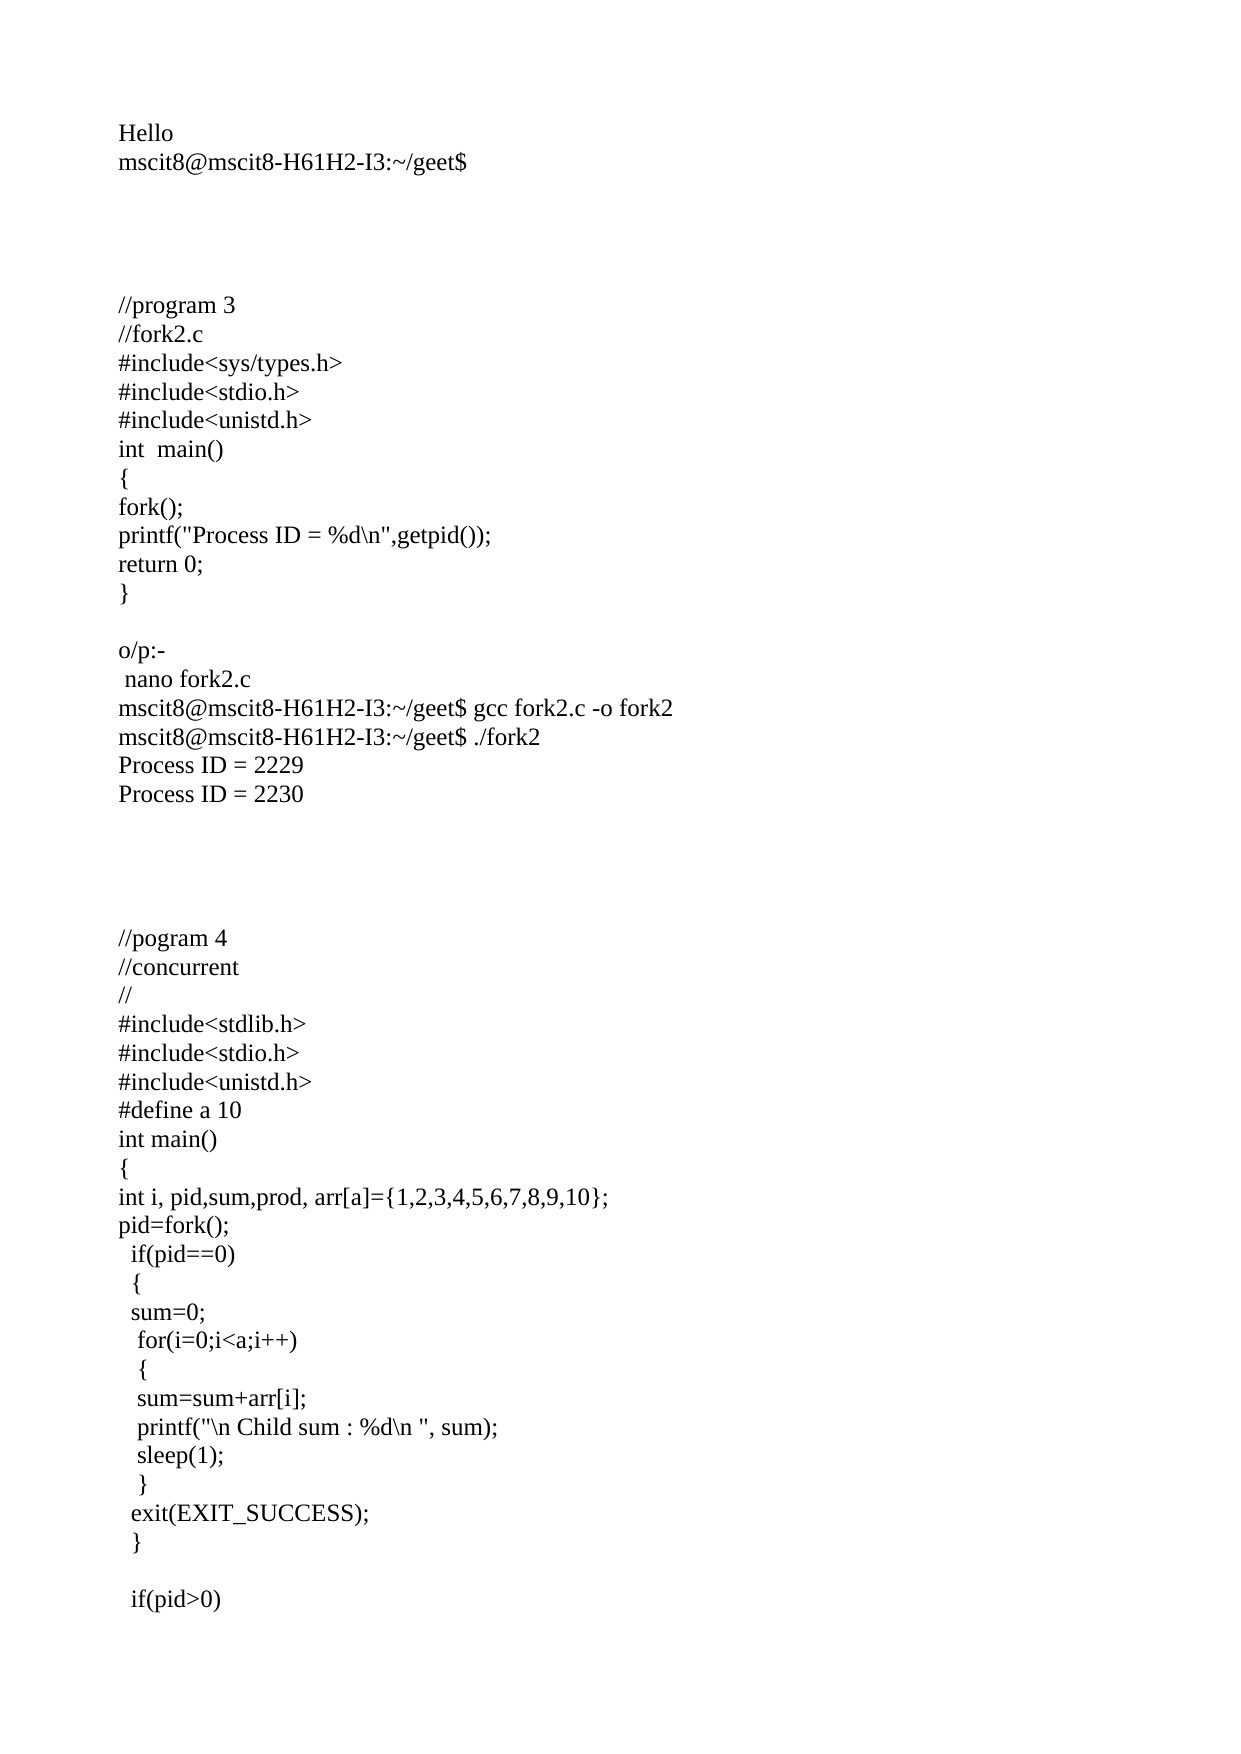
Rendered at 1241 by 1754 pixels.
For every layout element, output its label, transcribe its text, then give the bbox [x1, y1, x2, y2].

text //concurrent [118, 952, 1122, 981]
text mscit8@mscit8-H61H2-I3:~/geet$ gcc fork2.c -o fork2 [118, 693, 1122, 722]
text //pogram 4 [118, 923, 1122, 952]
text mscit8@mscit8-H61H2-I3:~/geet$ [118, 147, 1122, 176]
text #include<sys/types.h> [118, 348, 1122, 377]
text { [118, 1153, 1122, 1182]
text nano fork2.c [118, 664, 1122, 693]
text pid=fork(); [118, 1211, 1122, 1239]
text printf("Process ID = %d\n",getpid()); [118, 521, 1122, 549]
text for(i=0;i<a;i++) [118, 1326, 1122, 1354]
text //program 3 [118, 291, 1122, 319]
text #include<stdio.h> [118, 377, 1122, 406]
text int main() [118, 1124, 1122, 1153]
text mscit8@mscit8-H61H2-I3:~/geet$ ./fork2 [118, 722, 1122, 751]
text sum=0; [118, 1297, 1122, 1326]
text } [118, 1469, 1122, 1498]
text #include<stdio.h> [118, 1038, 1122, 1067]
text { [118, 1354, 1122, 1383]
text o/p:- [118, 636, 1122, 664]
text #include<stdlib.h> [118, 1009, 1122, 1038]
text { [118, 463, 1122, 492]
text #define a 10 [118, 1096, 1122, 1124]
text return 0; [118, 549, 1122, 578]
text } [118, 1527, 1122, 1556]
text #include<unistd.h> [118, 1067, 1122, 1096]
text Process ID = 2229 [118, 751, 1122, 779]
text } [118, 578, 1122, 607]
text exit(EXIT_SUCCESS); [118, 1498, 1122, 1527]
text { [118, 1268, 1122, 1297]
text int main() [118, 434, 1122, 463]
text //fork2.c [118, 319, 1122, 348]
text if(pid>0) [118, 1584, 1122, 1613]
text sum=sum+arr[i]; [118, 1383, 1122, 1412]
text // [118, 981, 1122, 1009]
text #include<unistd.h> [118, 406, 1122, 434]
text int i, pid,sum,prod, arr[a]={1,2,3,4,5,6,7,8,9,10}; [118, 1182, 1122, 1211]
text Hello [118, 118, 1122, 147]
text sleep(1); [118, 1441, 1122, 1469]
text if(pid==0) [118, 1239, 1122, 1268]
text printf("\n Child sum : %d\n ", sum); [118, 1412, 1122, 1441]
text Process ID = 2230 [118, 779, 1122, 808]
text fork(); [118, 492, 1122, 521]
